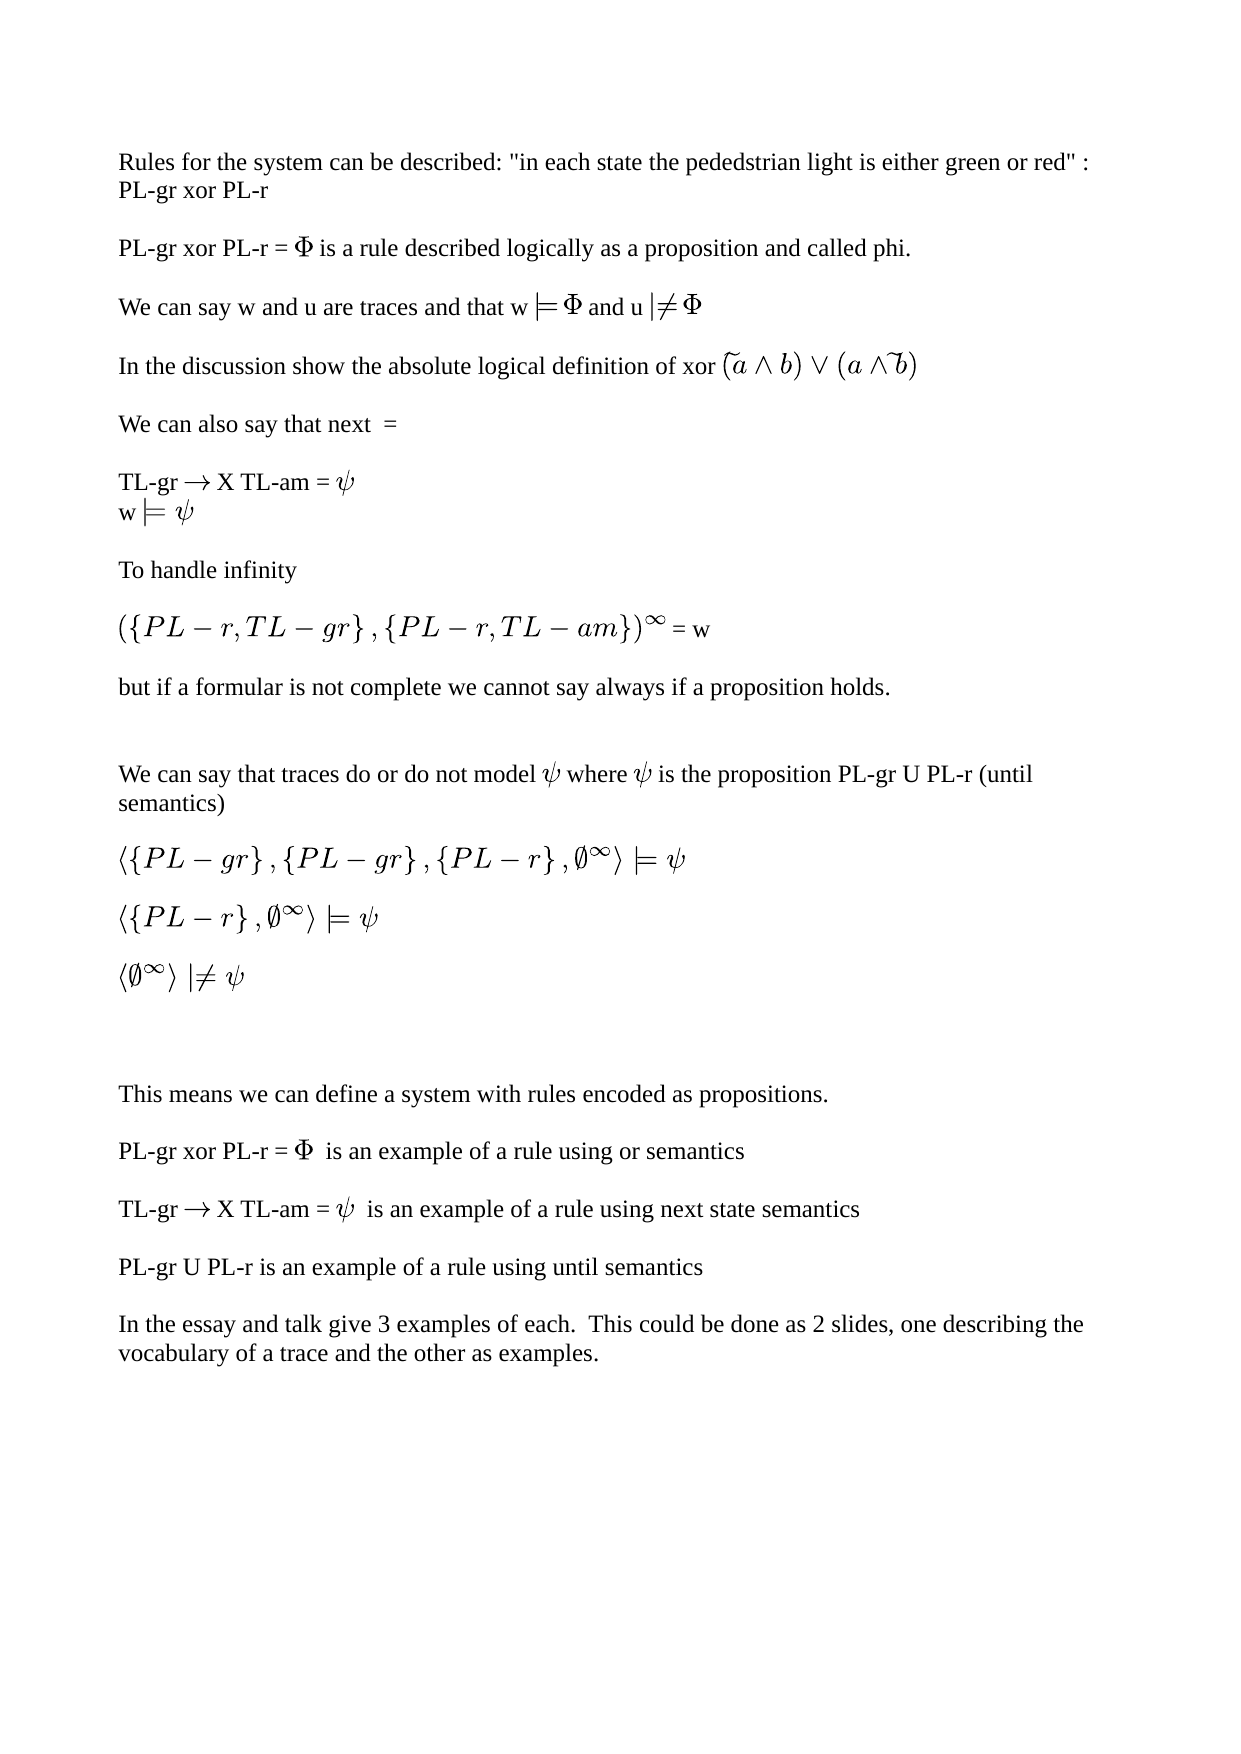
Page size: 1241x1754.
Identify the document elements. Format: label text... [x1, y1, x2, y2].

text PL-gr xor PL-r = is an example of a rule using or semantics [118, 1136, 1122, 1165]
text TL-gr X TL-am = [118, 467, 1122, 496]
text We can say w and u are traces and that w and u [118, 291, 1122, 321]
text PL-gr U PL-r is an example of a rule using until semantics [118, 1252, 1122, 1280]
text We can say that traces do or do not model where is the proposition PL-gr U PL-r (until semantics) [118, 758, 1122, 816]
text In the discussion show the absolute logical definition of xor [118, 350, 1122, 381]
text To handle infinity [118, 555, 1122, 584]
text = w [118, 613, 1122, 643]
text w [118, 496, 1122, 527]
text Rules for the system can be described: "in each state the pededstrian light is either green or red" : PL-gr xor PL-r [118, 147, 1122, 204]
text but if a formular is not complete we cannot say always if a proposition holds. [118, 672, 1122, 701]
text PL-gr xor PL-r = is a rule described logically as a proposition and called phi. [118, 233, 1122, 262]
text We can also say that next = [118, 409, 1122, 438]
text TL-gr X TL-am = is an example of a rule using next state semantics [118, 1194, 1122, 1223]
text In the essay and talk give 3 examples of each. This could be done as 2 slides, one describing the vocabulary of a trace and the other as examples. [118, 1309, 1122, 1367]
text This means we can define a system with rules encoded as propositions. [118, 1079, 1122, 1107]
